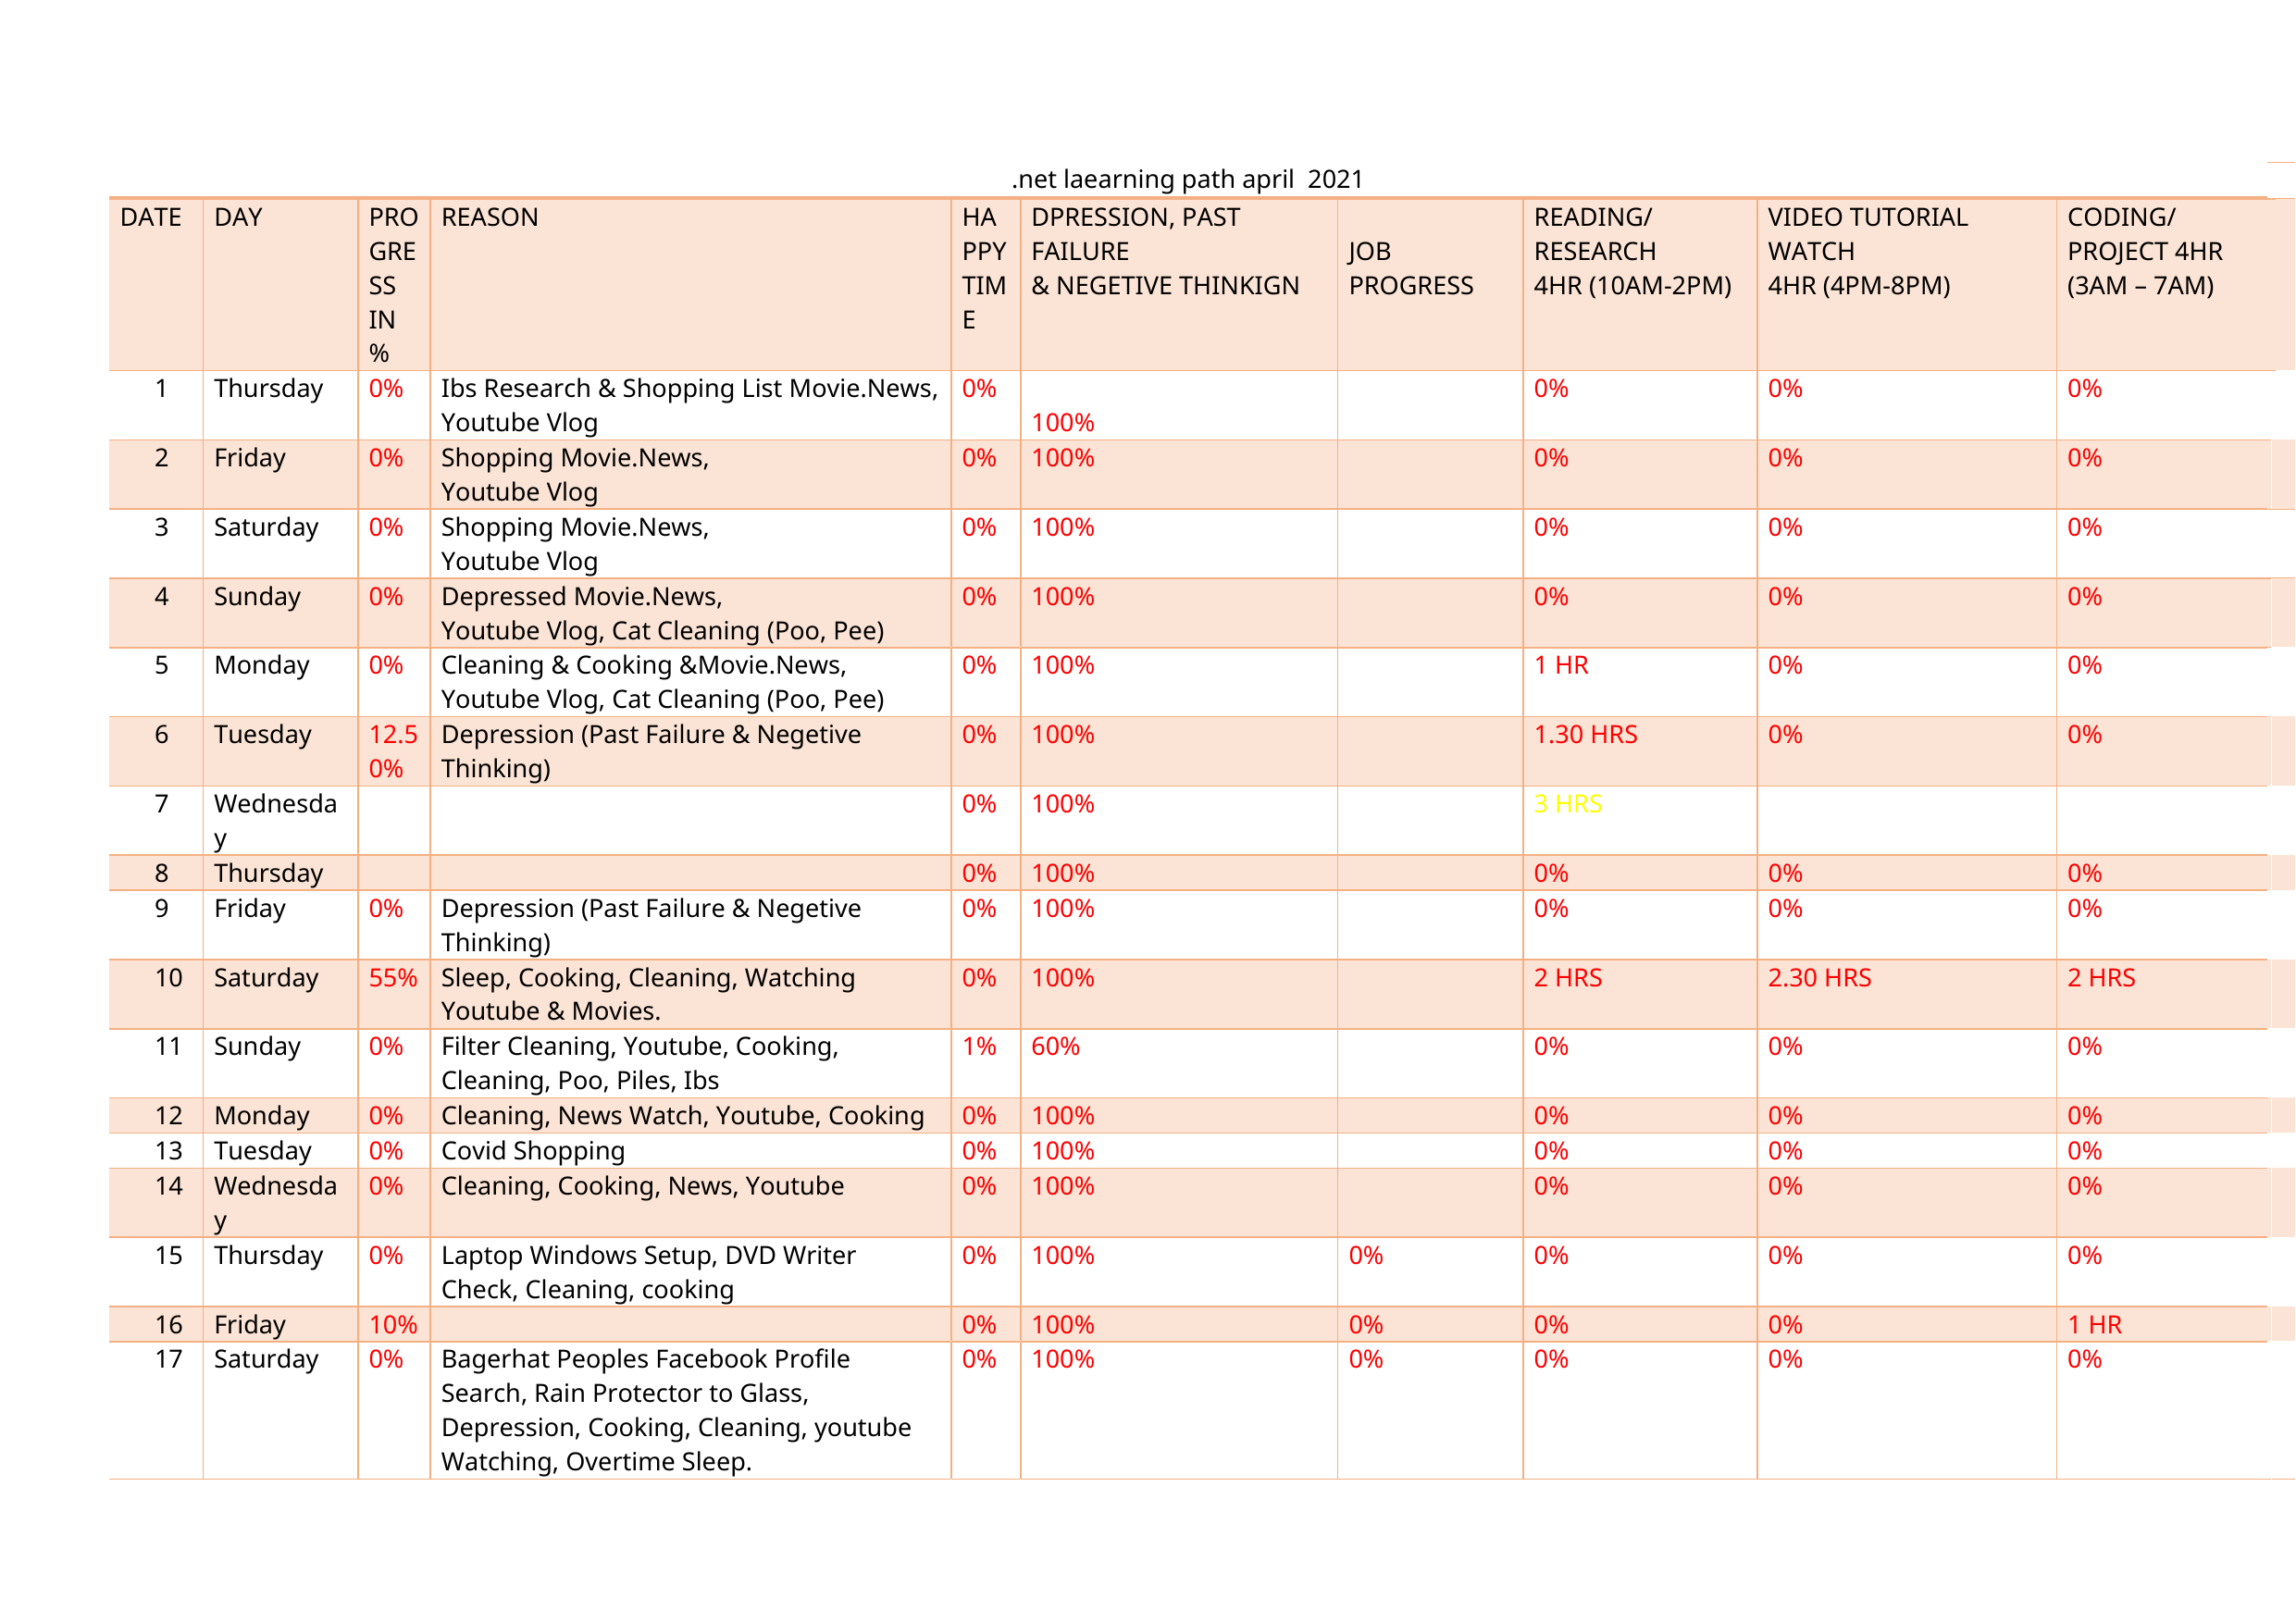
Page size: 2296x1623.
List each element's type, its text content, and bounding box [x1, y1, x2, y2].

table_cell 100% [1022, 649, 1337, 716]
table_cell 0% [952, 510, 1020, 577]
table_cell 0% [1524, 371, 1756, 440]
table_cell 0% [1524, 1238, 1756, 1306]
table_cell Thursday [204, 1238, 357, 1306]
table_cell 0% [359, 649, 429, 716]
table_cell 1% [952, 1030, 1020, 1097]
table_cell 0% [952, 579, 1020, 647]
table_cell [2272, 371, 2276, 440]
table_cell 0% [1758, 1098, 2056, 1133]
table_cell 0% [359, 891, 429, 959]
table_cell CODING/PROJECT 4HR (3AM – 7AM) [2057, 200, 2276, 370]
table_cell 0% [1524, 1030, 1756, 1097]
table_cell 0% [1758, 891, 2056, 959]
table_cell VIDEO TUTORIAL WATCH 4HR (4PM-8PM) [1758, 200, 2056, 370]
table_cell [2272, 1168, 2276, 1237]
table_cell Ibs Research & Shopping List Movie.News, Youtube Vlog [431, 371, 950, 440]
table_cell Sleep, Cooking, Cleaning, Watching Youtube & Movies. [431, 960, 950, 1028]
table_cell [2276, 1168, 2295, 1237]
table_cell [2267, 1133, 2271, 1168]
table_cell 0% [1758, 579, 2056, 647]
table_cell Thursday [204, 856, 357, 889]
table_cell 100% [1022, 371, 1337, 440]
table_cell [1338, 787, 1522, 854]
table_cell JOB PROGRESS [1338, 200, 1522, 370]
table_cell 2 HRS [1524, 960, 1756, 1028]
table_header [2276, 163, 2295, 198]
table_cell 0% [1524, 1169, 1756, 1236]
table_cell [2267, 648, 2271, 716]
table_cell Cleaning, News Watch, Youtube, Cooking [431, 1098, 950, 1133]
table_cell [1338, 717, 1522, 786]
table_cell [2057, 787, 2267, 854]
table_cell 0% [952, 1098, 1020, 1133]
table_cell 0% [952, 1134, 1020, 1168]
table_cell [2276, 786, 2295, 855]
table_cell 0% [1758, 1343, 2056, 1479]
table_cell 0% [1524, 440, 1756, 508]
table_cell 0% [2057, 649, 2267, 716]
table_cell 0% [2057, 440, 2267, 508]
table_cell [109, 1134, 203, 1168]
table_cell [2267, 1342, 2271, 1479]
table_cell [109, 649, 203, 716]
table_cell 100% [1022, 1307, 1337, 1341]
table_cell 0% [952, 717, 1020, 786]
table_cell 0% [1524, 579, 1756, 647]
table_cell 2.30 HRS [1758, 960, 2056, 1028]
table_cell 0% [1338, 1307, 1522, 1341]
table_cell Sunday [204, 1030, 357, 1097]
table_header [2267, 163, 2271, 198]
table_cell Thursday [204, 371, 357, 440]
table_cell Wednesday [204, 787, 357, 854]
table_cell [2272, 855, 2276, 890]
table_cell [109, 371, 203, 440]
table_cell 0% [1524, 1134, 1756, 1168]
table_header .net laearning path april 2021 [109, 162, 2267, 196]
table_cell Tuesday [204, 1134, 357, 1168]
table_cell Friday [204, 440, 357, 508]
table_cell [2276, 890, 2295, 960]
table_cell 0% [952, 649, 1020, 716]
table_cell Cleaning, Cooking, News, Youtube [431, 1169, 950, 1236]
table_cell 0% [1758, 1134, 2056, 1168]
table_cell 0% [2057, 371, 2271, 440]
table_cell 0% [1758, 649, 2056, 716]
table_cell 0% [359, 579, 429, 647]
table_cell [2272, 1028, 2276, 1097]
table_cell 100% [1022, 1098, 1337, 1133]
table_header [2272, 163, 2276, 198]
table_cell 55% [359, 960, 429, 1028]
table_cell 0% [1758, 440, 2056, 508]
table_cell [1338, 1098, 1522, 1133]
table_cell [2267, 855, 2271, 890]
table_cell 100% [1022, 891, 1337, 959]
table_cell [1338, 960, 1522, 1028]
table_cell [109, 1169, 203, 1236]
table_cell [109, 579, 203, 647]
table_cell 0% [1524, 510, 1756, 577]
table_cell Monday [204, 649, 357, 716]
table_cell DATE [109, 200, 203, 370]
table_cell [109, 1030, 203, 1097]
table_cell 0% [359, 440, 429, 508]
table_cell [2272, 786, 2276, 855]
table_cell 100% [1022, 717, 1337, 786]
table_cell 0% [1524, 1307, 1756, 1341]
table_cell [2276, 578, 2295, 647]
table_cell [1338, 371, 1522, 440]
table_cell [2272, 890, 2276, 960]
table_cell [2272, 1237, 2276, 1307]
table_cell [2276, 199, 2295, 370]
table_cell Friday [204, 1307, 357, 1341]
table_cell 0% [1758, 1307, 2056, 1341]
table_cell [109, 717, 203, 786]
table_cell [1338, 1169, 1522, 1236]
table_cell 0% [1524, 1098, 1756, 1133]
table_cell [431, 856, 950, 889]
table_cell [2267, 960, 2271, 1028]
table_cell [2272, 648, 2276, 716]
table_cell Shopping Movie.News, Youtube Vlog [431, 510, 950, 577]
table_cell 100% [1022, 1134, 1337, 1168]
table_cell 100% [1022, 1169, 1337, 1236]
table_cell [431, 787, 950, 854]
table_cell 0% [2057, 891, 2267, 959]
table_cell [2267, 890, 2271, 960]
table_cell [2267, 1237, 2271, 1307]
table_cell [109, 440, 203, 508]
table_cell [1338, 510, 1522, 577]
table_cell 0% [2057, 856, 2267, 889]
table_cell 0% [952, 960, 1020, 1028]
table_cell 0% [1524, 856, 1756, 889]
table_cell 100% [1022, 1238, 1337, 1306]
table_cell [2276, 1307, 2295, 1341]
table_cell DAY [204, 200, 357, 370]
table_cell 0% [359, 1098, 429, 1133]
table_cell 2 HRS [2057, 960, 2267, 1028]
table_cell Depressed Movie.News, Youtube Vlog, Cat Cleaning (Poo, Pee) [431, 579, 950, 647]
table_cell Sunday [204, 579, 357, 647]
table_cell 0% [1758, 717, 2056, 786]
table_cell 0% [359, 1134, 429, 1168]
table_cell [1338, 440, 1522, 508]
table_cell 0% [2057, 1030, 2267, 1097]
table_cell Laptop Windows Setup, DVD Writer Check, Cleaning, cooking [431, 1238, 950, 1306]
table_cell READING/RESEARCH 4HR (10AM-2PM) [1524, 200, 1756, 370]
table_cell [1338, 1134, 1522, 1168]
table_cell [2267, 1168, 2271, 1237]
table_cell [1758, 787, 2056, 854]
table_cell 0% [952, 787, 1020, 854]
table_cell 3 HRS [1524, 787, 1756, 854]
table_cell [2267, 1028, 2271, 1097]
table_cell Shopping Movie.News, Youtube Vlog [431, 440, 950, 508]
table_cell 0% [2057, 1134, 2267, 1168]
table_cell 10% [359, 1307, 429, 1341]
table_cell [359, 787, 429, 854]
table_cell 0% [1758, 510, 2056, 577]
table_cell 0% [1758, 1030, 2056, 1097]
table_cell Friday [204, 891, 357, 959]
table_cell [2276, 716, 2295, 786]
table_cell Depression (Past Failure & Negetive Thinking) [431, 717, 950, 786]
table_cell 0% [359, 1343, 429, 1479]
table_cell 0% [1758, 371, 2056, 440]
table_cell [2272, 1307, 2276, 1341]
table_cell [2276, 1237, 2295, 1307]
table_cell 1 HR [1524, 649, 1756, 716]
table_cell [2267, 1307, 2271, 1341]
table_cell 0% [1758, 856, 2056, 889]
table_cell [2276, 960, 2295, 1028]
table_cell Filter Cleaning, Youtube, Cooking, Cleaning, Poo, Piles, Ibs [431, 1030, 950, 1097]
table_cell Saturday [204, 510, 357, 577]
table_cell [109, 856, 203, 889]
table_cell [1338, 1030, 1522, 1097]
table_cell [2276, 1133, 2295, 1168]
table_cell [2267, 1097, 2271, 1133]
table_cell 100% [1022, 856, 1337, 889]
table_cell [109, 510, 203, 577]
table_cell Wednesday [204, 1169, 357, 1236]
table_cell [1338, 579, 1522, 647]
table_cell [2272, 960, 2276, 1028]
table_cell [2272, 1097, 2276, 1133]
table_cell 0% [1338, 1343, 1522, 1479]
table_cell 0% [952, 440, 1020, 508]
table_cell 0% [359, 1238, 429, 1306]
table_cell DPRESSION, PAST FAILURE & NEGETIVE THINKIGN [1022, 200, 1337, 370]
table_cell 100% [1022, 440, 1337, 508]
table_cell [2272, 440, 2276, 509]
table_cell 0% [952, 856, 1020, 889]
table_cell Saturday [204, 1343, 357, 1479]
table_cell [2272, 716, 2276, 786]
table_cell [2272, 1342, 2276, 1479]
table_cell REASON [431, 200, 950, 370]
table_cell 0% [952, 371, 1020, 440]
table_cell [2267, 786, 2271, 855]
table_cell [2267, 440, 2271, 509]
table_cell 12.50% [359, 717, 429, 786]
table_cell [2267, 716, 2271, 786]
table_cell [1338, 891, 1522, 959]
table_cell PROGRESS IN % [359, 200, 429, 370]
table_cell Tuesday [204, 717, 357, 786]
table_cell Depression (Past Failure & Negetive Thinking) [431, 891, 950, 959]
table_cell 100% [1022, 1343, 1337, 1479]
table_cell 0% [2057, 510, 2295, 577]
table_cell 0% [1758, 1238, 2056, 1306]
table_cell [2272, 1133, 2276, 1168]
table_cell HAPPY TIME [952, 200, 1020, 370]
table_cell 0% [2057, 1238, 2267, 1306]
table_cell 100% [1022, 960, 1337, 1028]
table_cell [2276, 440, 2295, 509]
table_cell 1 HR [2057, 1307, 2267, 1341]
table_cell [2276, 1342, 2295, 1479]
table_cell 100% [1022, 579, 1337, 647]
table_cell [1338, 649, 1522, 716]
table_cell 0% [2057, 1098, 2267, 1133]
table_cell 100% [1022, 787, 1337, 854]
table_cell [2276, 855, 2295, 890]
table_cell Monday [204, 1098, 357, 1133]
table_cell 0% [1338, 1238, 1522, 1306]
table_cell Cleaning & Cooking &Movie.News, Youtube Vlog, Cat Cleaning (Poo, Pee) [431, 649, 950, 716]
table_cell Bagerhat Peoples Facebook Profile Search, Rain Protector to Glass, Depression, Cooking, Cleaning, youtube Watching, Overtime Sleep. [431, 1343, 950, 1479]
table_cell [2276, 648, 2295, 716]
table_cell 0% [2057, 579, 2271, 647]
table_cell 0% [1524, 1343, 1756, 1479]
table_cell 0% [1524, 891, 1756, 959]
table_cell [359, 856, 429, 889]
table_cell [109, 1238, 203, 1306]
table_cell 0% [952, 1169, 1020, 1236]
table_cell [2276, 1097, 2295, 1133]
table_cell [109, 1307, 203, 1341]
table_cell [2276, 1028, 2295, 1097]
table_cell 0% [2057, 1343, 2267, 1479]
table_cell 0% [359, 510, 429, 577]
table_cell 60% [1022, 1030, 1337, 1097]
table_cell Covid Shopping [431, 1134, 950, 1168]
table_cell 0% [359, 1030, 429, 1097]
table_cell 0% [952, 1343, 1020, 1479]
table_cell [109, 891, 203, 959]
table_cell 0% [952, 1307, 1020, 1341]
table_cell 0% [2057, 717, 2267, 786]
table_cell Saturday [204, 960, 357, 1028]
table_cell 0% [1758, 1169, 2056, 1236]
table_cell [2276, 370, 2295, 440]
table_cell 0% [359, 371, 429, 440]
table_cell 0% [2057, 1169, 2267, 1236]
table_cell 100% [1022, 510, 1337, 577]
table_cell 0% [952, 1238, 1020, 1306]
table_cell [2272, 578, 2276, 647]
table_cell 0% [952, 891, 1020, 959]
table_cell [1338, 856, 1522, 889]
table_cell [109, 1343, 203, 1479]
table_cell [109, 787, 203, 854]
table_cell [431, 1307, 950, 1341]
table_cell 1.30 HRS [1524, 717, 1756, 786]
table_cell [109, 1098, 203, 1133]
table_cell [109, 960, 203, 1028]
table_cell 0% [359, 1169, 429, 1236]
